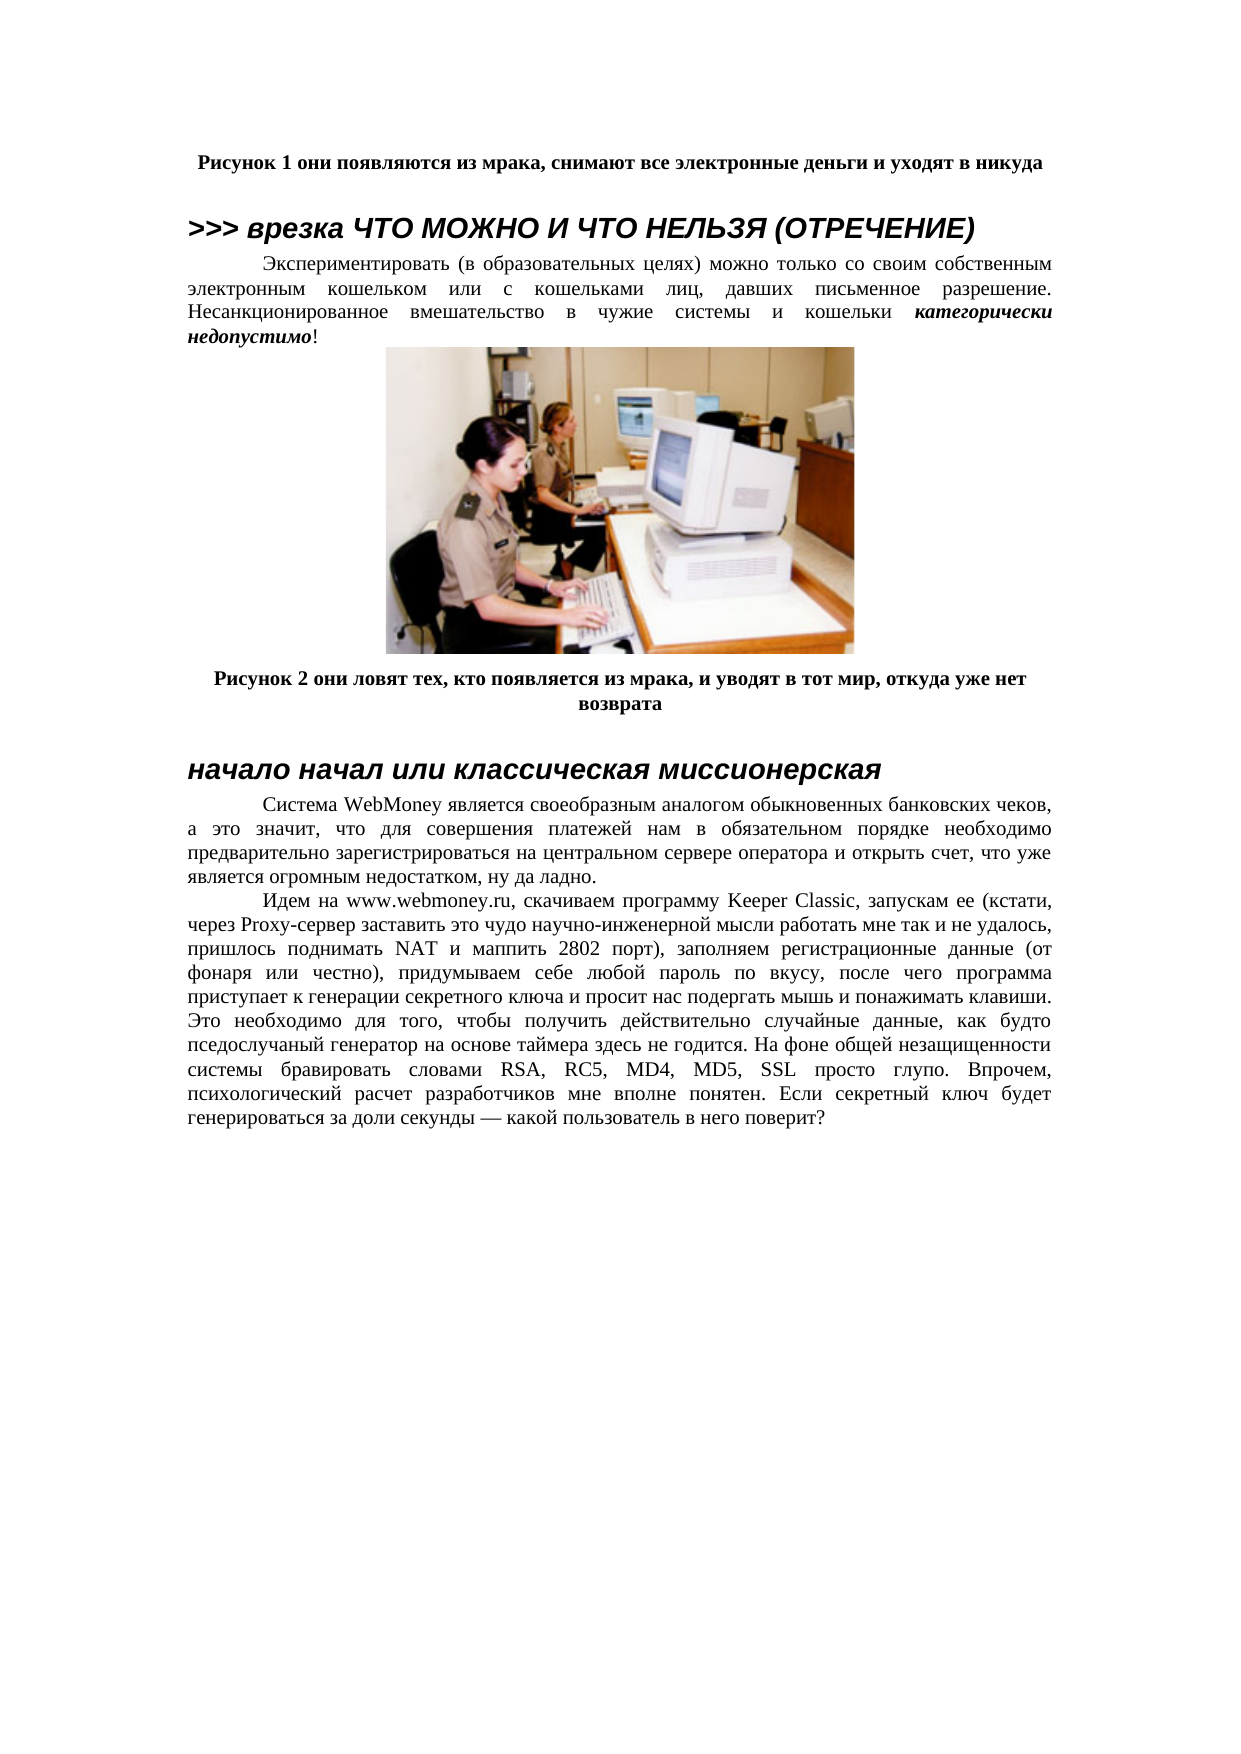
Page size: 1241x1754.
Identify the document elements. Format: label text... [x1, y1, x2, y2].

text Идем на www.webmoney.ru, скачиваем программу Keeper Classic, запускам ее (кстати, через Proxy-сервер заставить это чудо научно-инженерной мысли работать мне так и не удалось, пришлось поднимать NAT и маппить 2802 порт), заполняем регистрационные данные (от фонаря или честно), придумываем себе любой пароль по вкусу, после чего программа приступает к генерации секретного ключа и просит нас подергать мышь и понажимать клавиши. Это необходимо для того, чтобы получить действительно случайные данные, как будто пседослучаный генератор на основе таймера здесь не годится. На фоне общей незащищенности системы бравировать словами RSA, RC5, MD4, MD5, SSL просто глупо. Впрочем, психологический расчет разработчиков мне вполне понятен. Если секретный ключ будет генерироваться за доли секунды — какой пользователь в него поверит? [187, 888, 1053, 1129]
text Система WebMoney является своеобразным аналогом обыкновенных банковских чеков, а это значит, что для совершения платежей нам в обязательном порядке необходимо предварительно зарегистрироваться на центральном сервере оператора и открыть счет, что уже является огромным недостатком, ну да ладно. [187, 792, 1053, 888]
text Экспериментировать (в образовательных целях) можно только со своим собственным электронным кошельком или с кошельками лиц, давших письменное разрешение. Несанкционированное вмешательство в чужие системы и кошельки категорически недопустимо! [187, 251, 1053, 348]
subtitle >>> врезка ЧТО МОЖНО И ЧТО НЕЛЬЗЯ (ОТРЕЧЕНИЕ) [187, 212, 1053, 245]
picture [385, 347, 855, 654]
subtitle начало начал или классическая миссионерская [187, 752, 1053, 786]
text Рисунок 1 они появляются из мрака, снимают все электронные деньги и уходят в никуда [187, 150, 1053, 174]
text Рисунок 2 они ловят тех, кто появляется из мрака, и уводят в тот мир, откуда уже нет возврата [187, 666, 1053, 714]
